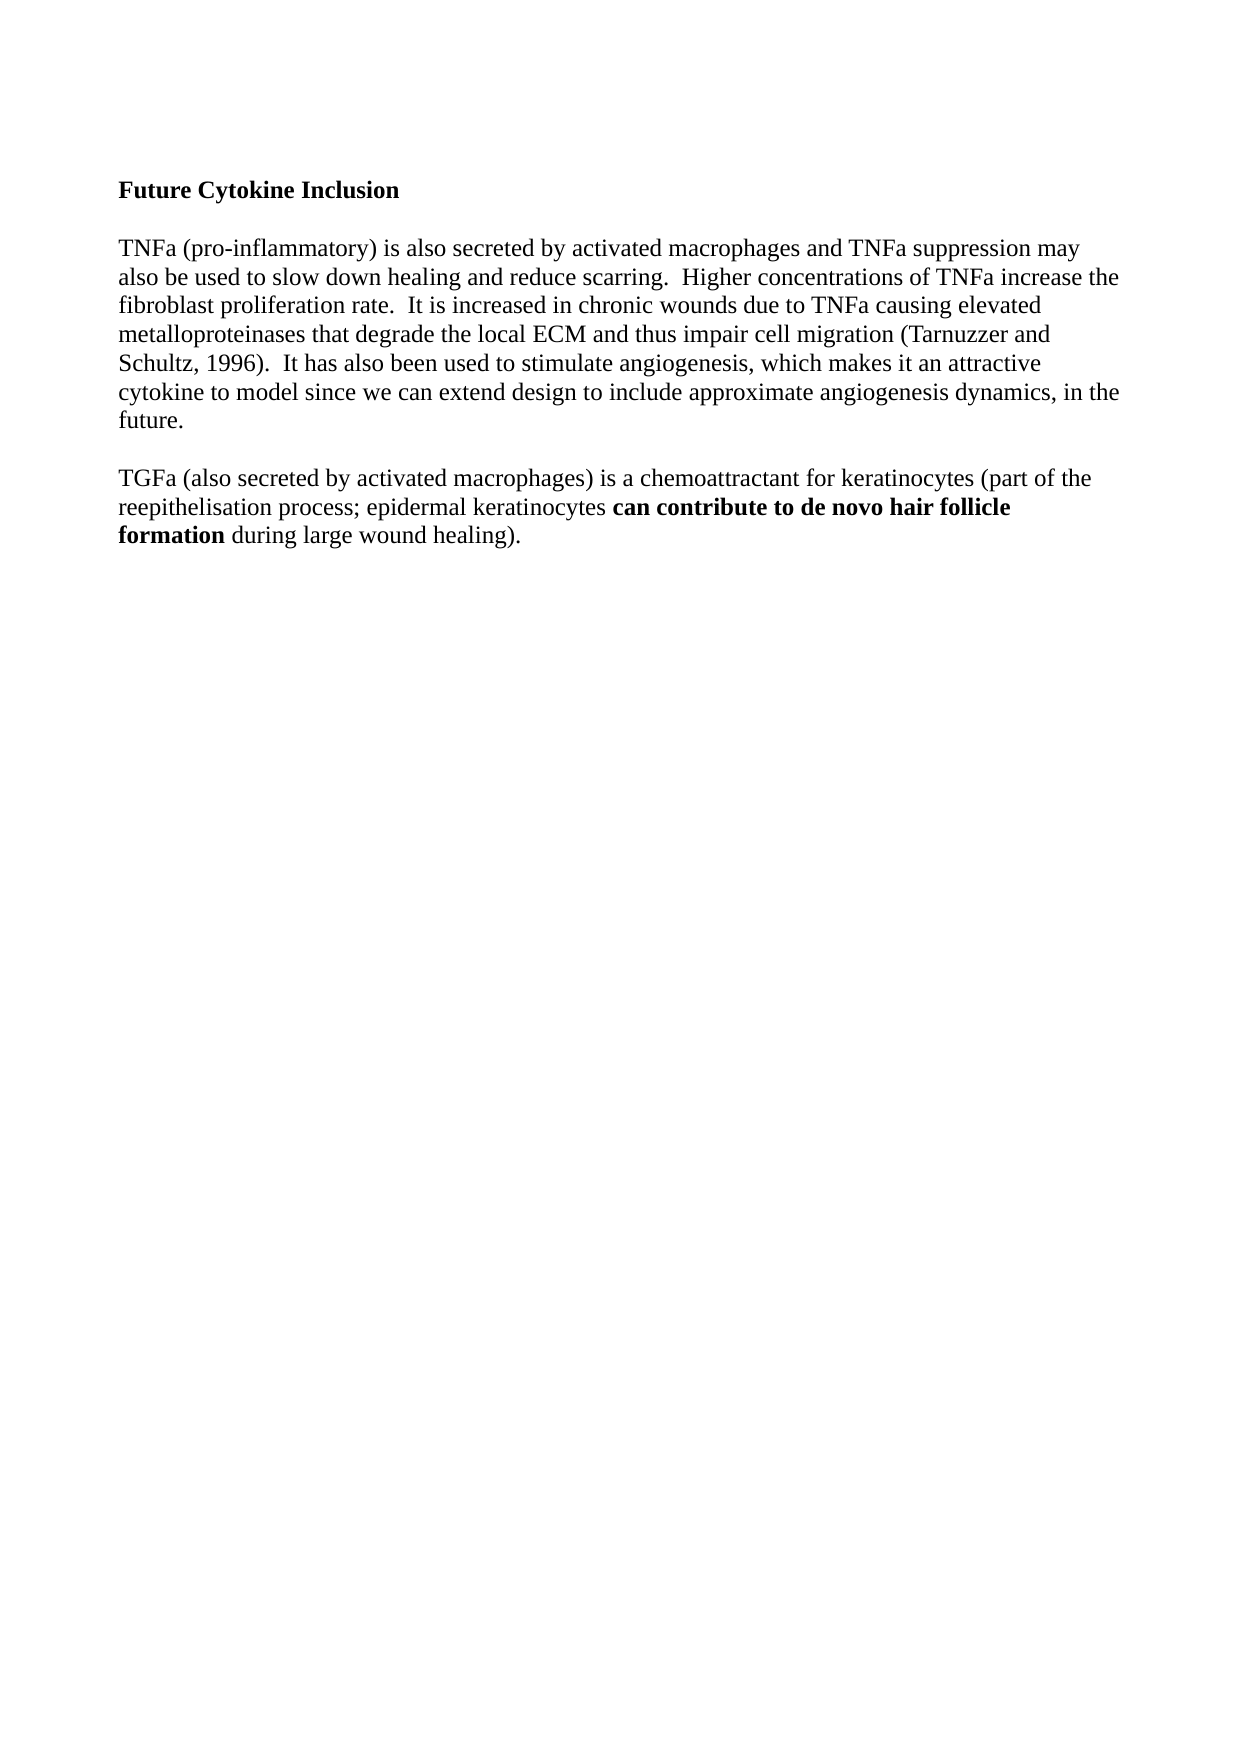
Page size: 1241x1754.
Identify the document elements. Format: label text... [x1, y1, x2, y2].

text TNFa (pro-inflammatory) is also secreted by activated macrophages and TNFa suppression may also be used to slow down healing and reduce scarring. Higher concentrations of TNFa increase the fibroblast proliferation rate. It is increased in chronic wounds due to TNFa causing elevated metalloproteinases that degrade the local ECM and thus impair cell migration (Tarnuzzer and Schultz, 1996). It has also been used to stimulate angiogenesis, which makes it an attractive cytokine to model since we can extend design to include approximate angiogenesis dynamics, in the future. [118, 233, 1122, 434]
text Future Cytokine Inclusion [118, 176, 1122, 204]
text TGFa (also secreted by activated macrophages) is a chemoattractant for keratinocytes (part of the reepithelisation process; epidermal keratinocytes can contribute to de novo hair follicle formation during large wound healing). [118, 463, 1122, 549]
